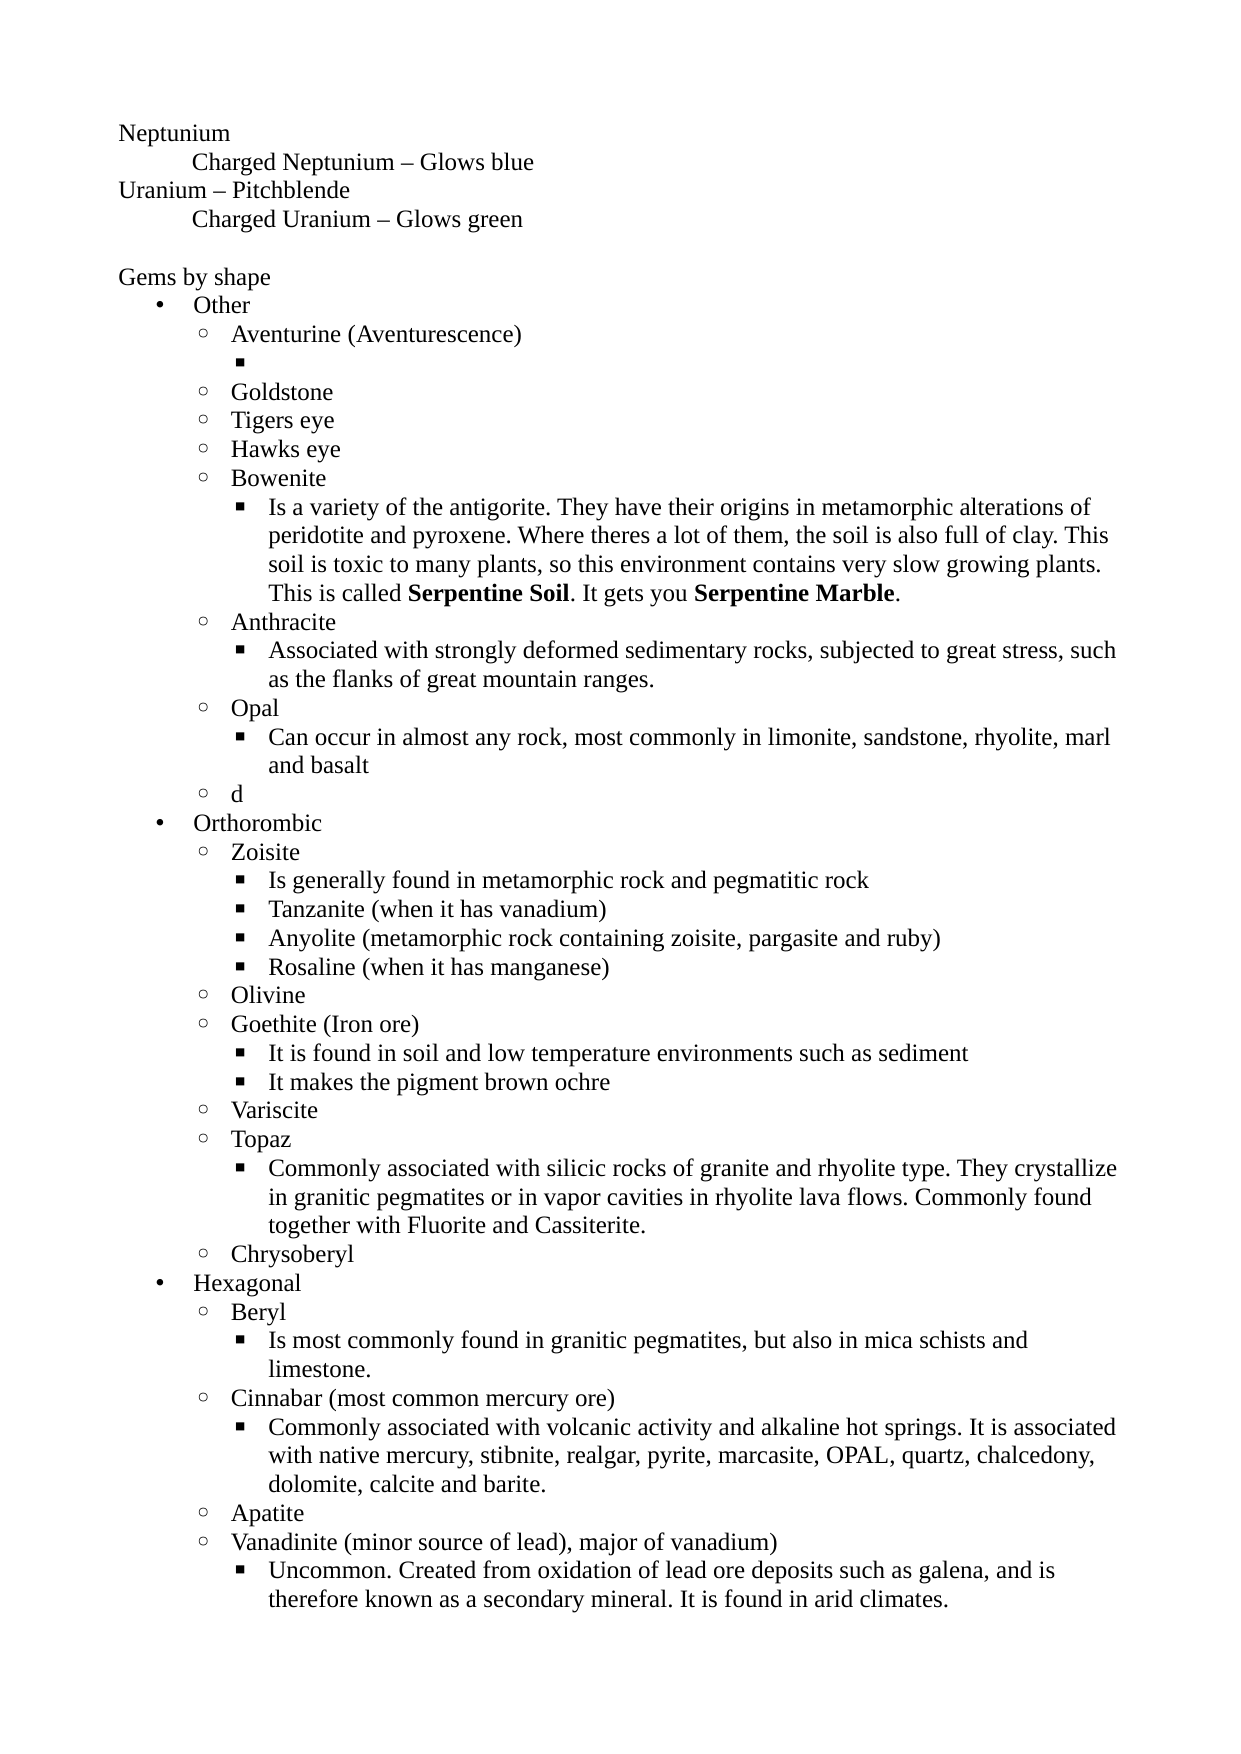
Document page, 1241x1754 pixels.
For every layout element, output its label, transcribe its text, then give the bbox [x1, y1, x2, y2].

list Is generally found in metamorphic rock and pegmatitic rock [231, 866, 1122, 894]
list Aventurine (Aventurescence) [193, 319, 1122, 348]
list Variscite [193, 1096, 1122, 1124]
list Bowenite [193, 463, 1122, 492]
list Tanzanite (when it has vanadium) [231, 894, 1122, 923]
list It is found in soil and low temperature environments such as sediment [231, 1038, 1122, 1067]
list Commonly associated with silicic rocks of granite and rhyolite type. They crystallize in granitic pegmatites or in vapor cavities in rhyolite lava flows. Commonly found together with Fluorite and Cassiterite. [231, 1153, 1122, 1239]
text Uranium – Pitchblende [118, 176, 1122, 204]
list Beryl [193, 1297, 1122, 1326]
list Chrysoberyl [193, 1239, 1122, 1268]
text Charged Uranium – Glows green [118, 204, 1122, 233]
list Tigers eye [193, 406, 1122, 434]
list Hawks eye [193, 434, 1122, 463]
list Is most commonly found in granitic pegmatites, but also in mica schists and limestone. [231, 1326, 1122, 1383]
list Orthorombic [156, 808, 1122, 837]
list Cinnabar (most common mercury ore) [193, 1383, 1122, 1412]
list d [193, 779, 1122, 808]
list Topaz [193, 1124, 1122, 1153]
list Commonly associated with volcanic activity and alkaline hot springs. It is associated with native mercury, stibnite, realgar, pyrite, marcasite, OPAL, quartz, chalcedony, dolomite, calcite and barite. [231, 1412, 1122, 1498]
list Apatite [193, 1498, 1122, 1527]
list Goethite (Iron ore) [193, 1009, 1122, 1038]
list Olivine [193, 981, 1122, 1009]
list Anyolite (metamorphic rock containing zoisite, pargasite and ruby) [231, 923, 1122, 952]
list Associated with strongly deformed sedimentary rocks, subjected to great stress, such as the flanks of great mountain ranges. [231, 636, 1122, 693]
list Anthracite [193, 607, 1122, 636]
text Charged Neptunium – Glows blue [118, 147, 1122, 176]
list Hexagonal [156, 1268, 1122, 1297]
list Other [156, 291, 1122, 319]
list Vanadinite (minor source of lead), major of vanadium) [193, 1527, 1122, 1556]
text Neptunium [118, 118, 1122, 147]
list Zoisite [193, 837, 1122, 866]
list Rosaline (when it has manganese) [231, 952, 1122, 981]
list Opal [193, 693, 1122, 722]
list Is a variety of the antigorite. They have their origins in metamorphic alterations of peridotite and pyroxene. Where theres a lot of them, the soil is also full of clay. This soil is toxic to many plants, so this environment contains very slow growing plants. This is called Serpentine Soil. It gets you Serpentine Marble. [231, 492, 1122, 607]
list Can occur in almost any rock, most commonly in limonite, sandstone, rhyolite, marl and basalt [231, 722, 1122, 779]
list Goldstone [193, 377, 1122, 406]
text Gems by shape [118, 262, 1122, 291]
list It makes the pigment brown ochre [231, 1067, 1122, 1096]
list Uncommon. Created from oxidation of lead ore deposits such as galena, and is therefore known as a secondary mineral. It is found in arid climates. [231, 1556, 1122, 1613]
